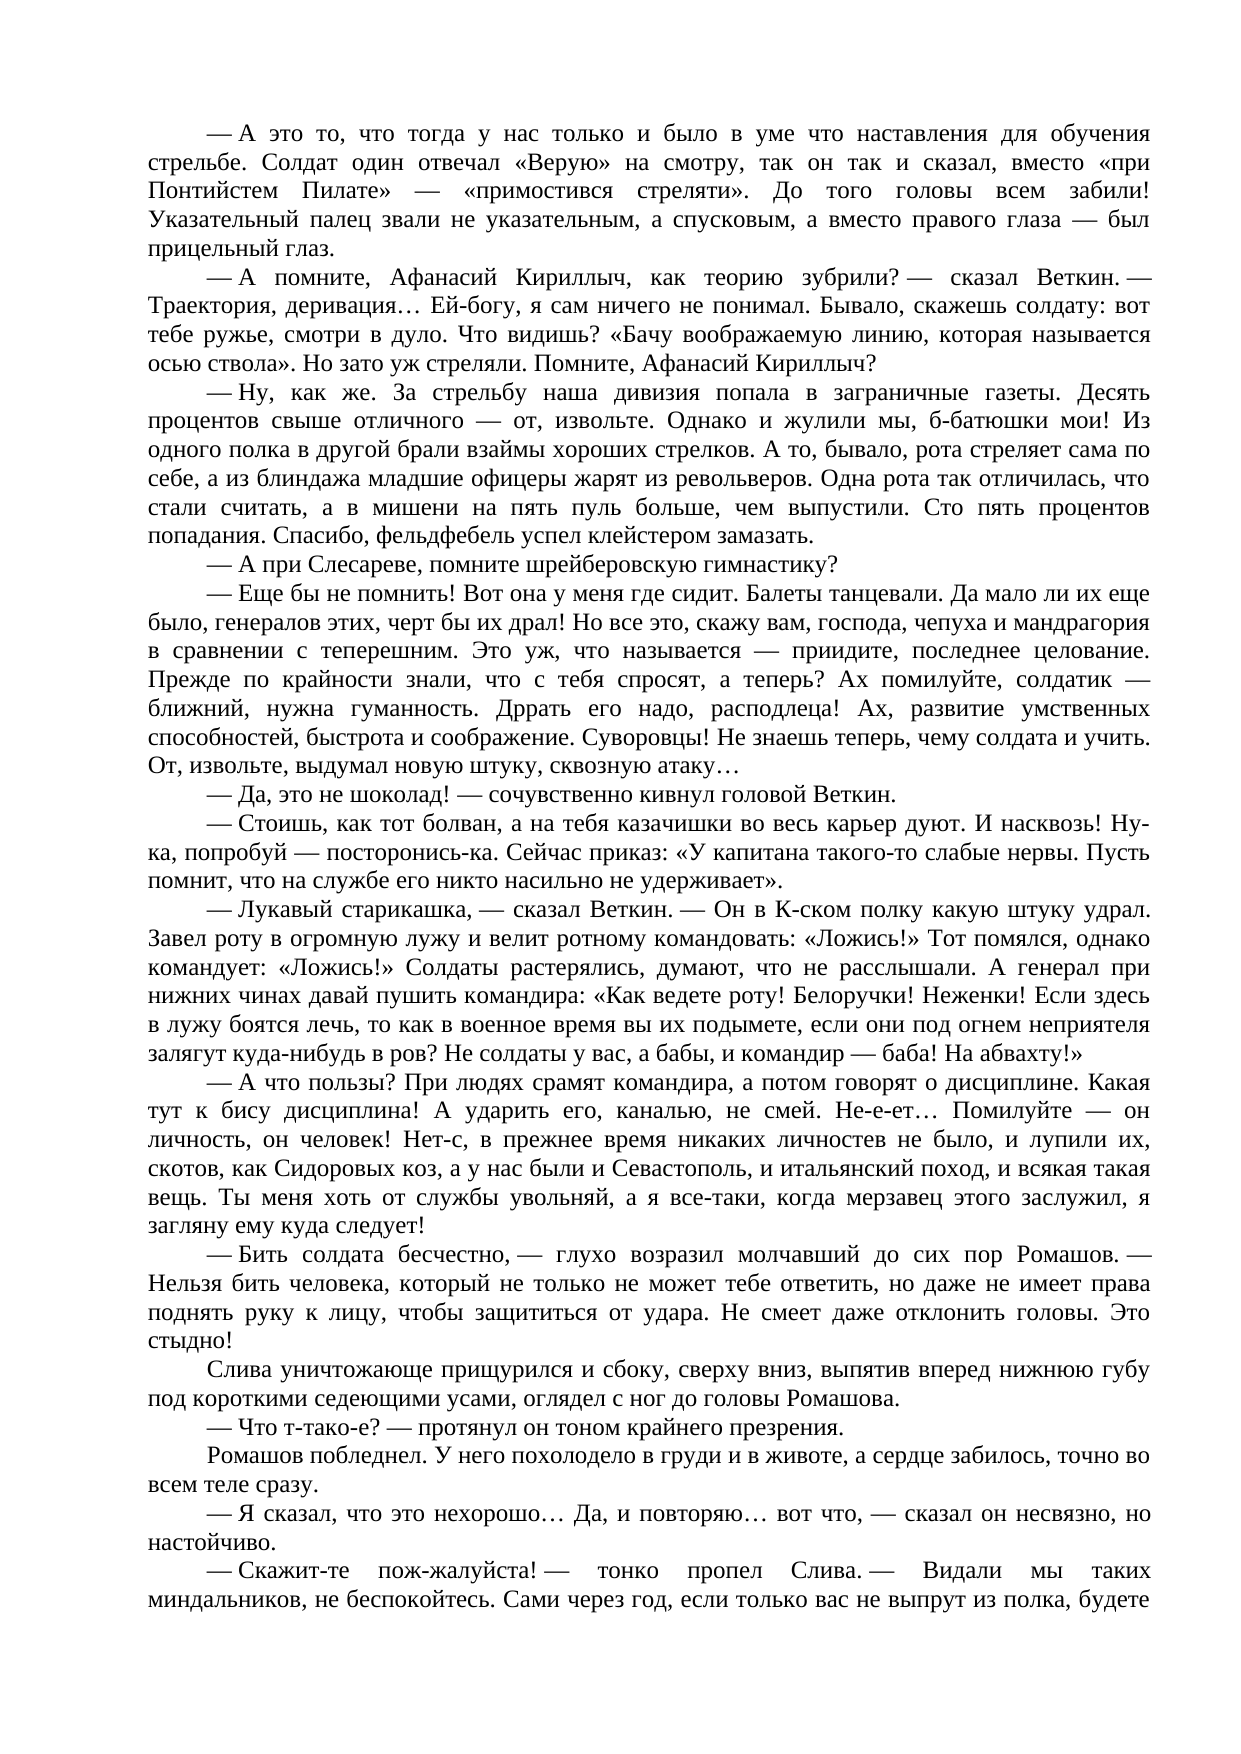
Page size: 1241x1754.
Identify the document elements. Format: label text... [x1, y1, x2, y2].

text — Да, это не шоколад! — сочувственно кивнул головой Веткин. [148, 779, 1152, 808]
text — Что т-тако-е? — протянул он тоном крайнего презрения. [148, 1412, 1152, 1441]
text — Скажит-те пож-жалуйста! — тонко пропел Слива. — Видали мы таких миндальников, не беспокойтесь. Сами через год, если только вас не выпрут из полка, будете [148, 1556, 1152, 1613]
text Ромашов побледнел. У него похолодело в груди и в животе, а сердце забилось, точно во всем теле сразу. [148, 1441, 1152, 1498]
text — Лукавый старикашка, — сказал Веткин. — Он в К-ском полку какую штуку удрал. Завел роту в огромную лужу и велит ротному командовать: «Ложись!» Тот помялся, однако командует: «Ложись!» Солдаты растерялись, думают, что не расслышали. А генерал при нижних чинах давай пушить командира: «Как ведете роту! Белоручки! Неженки! Если здесь в лужу боятся лечь, то как в военное время вы их подымете, если они под огнем неприятеля залягут куда-нибудь в ров? Не солдаты у вас, а бабы, и командир — баба! На абвахту!» [148, 894, 1152, 1067]
text — А это то, что тогда у нас только и было в уме что наставления для обучения стрельбе. Солдат один отвечал «Верую» на смотру, так он так и сказал, вместо «при Понтийстем Пилате» — «примостився стреляти». До того головы всем забили! Указательный палец звали не указательным, а спусковым, а вместо правого глаза — был прицельный глаз. [148, 118, 1152, 262]
text — Бить солдата бесчестно, — глухо возразил молчавший до сих пор Ромашов. — Нельзя бить человека, который не только не может тебе ответить, но даже не имеет права поднять руку к лицу, чтобы защититься от удара. Не смеет даже отклонить головы. Это стыдно! [148, 1239, 1152, 1354]
text — Я сказал, что это нехорошо… Да, и повторяю… вот что, — сказал он несвязно, но настойчиво. [148, 1498, 1152, 1556]
text — А при Слесареве, помните шрейберовскую гимнастику? [148, 549, 1152, 578]
text — А помните, Афанасий Кириллыч, как теорию зубрили? — сказал Веткин. — Траектория, деривация… Ей-богу, я сам ничего не понимал. Бывало, скажешь солдату: вот тебе ружье, смотри в дуло. Что видишь? «Бачу воображаемую линию, которая называется осью ствола». Но зато уж стреляли. Помните, Афанасий Кириллыч? [148, 262, 1152, 377]
text Слива уничтожающе прищурился и сбоку, сверху вниз, выпятив вперед нижнюю губу под короткими седеющими усами, оглядел с ног до головы Ромашова. [148, 1354, 1152, 1412]
text — Стоишь, как тот болван, а на тебя казачишки во весь карьер дуют. И насквозь! Ну-ка, попробуй — посторонись-ка. Сейчас приказ: «У капитана такого-то слабые нервы. Пусть помнит, что на службе его никто насильно не удерживает». [148, 808, 1152, 894]
text — Еще бы не помнить! Вот она у меня где сидит. Балеты танцевали. Да мало ли их еще было, генералов этих, черт бы их драл! Но все это, скажу вам, господа, чепуха и мандрагория в сравнении с теперешним. Это уж, что называется — приидите, последнее целование. Прежде по крайности знали, что с тебя спросят, а теперь? Ах помилуйте, солдатик — ближний, нужна гуманность. Дррать его надо, расподлеца! Ах, развитие умственных способностей, быстрота и соображение. Суворовцы! Не знаешь теперь, чему солдата и учить. От, извольте, выдумал новую штуку, сквозную атаку… [148, 578, 1152, 779]
text — Ну, как же. За стрельбу наша дивизия попала в заграничные газеты. Десять процентов свыше отличного — от, извольте. Однако и жулили мы, б-батюшки мои! Из одного полка в другой брали взаймы хороших стрелков. А то, бывало, рота стреляет сама по себе, а из блиндажа младшие офицеры жарят из револьверов. Одна рота так отличилась, что стали считать, а в мишени на пять пуль больше, чем выпустили. Сто пять процентов попадания. Спасибо, фельдфебель успел клейстером замазать. [148, 377, 1152, 549]
text — А что пользы? При людях срамят командира, а потом говорят о дисциплине. Какая тут к бису дисциплина! А ударить его, каналью, не смей. Не-е-ет… Помилуйте — он личность, он человек! Нет-с, в прежнее время никаких личностев не было, и лупили их, скотов, как Сидоровых коз, а у нас были и Севастополь, и итальянский поход, и всякая такая вещь. Ты меня хоть от службы увольняй, а я все-таки, когда мерзавец этого заслужил, я загляну ему куда следует! [148, 1067, 1152, 1239]
